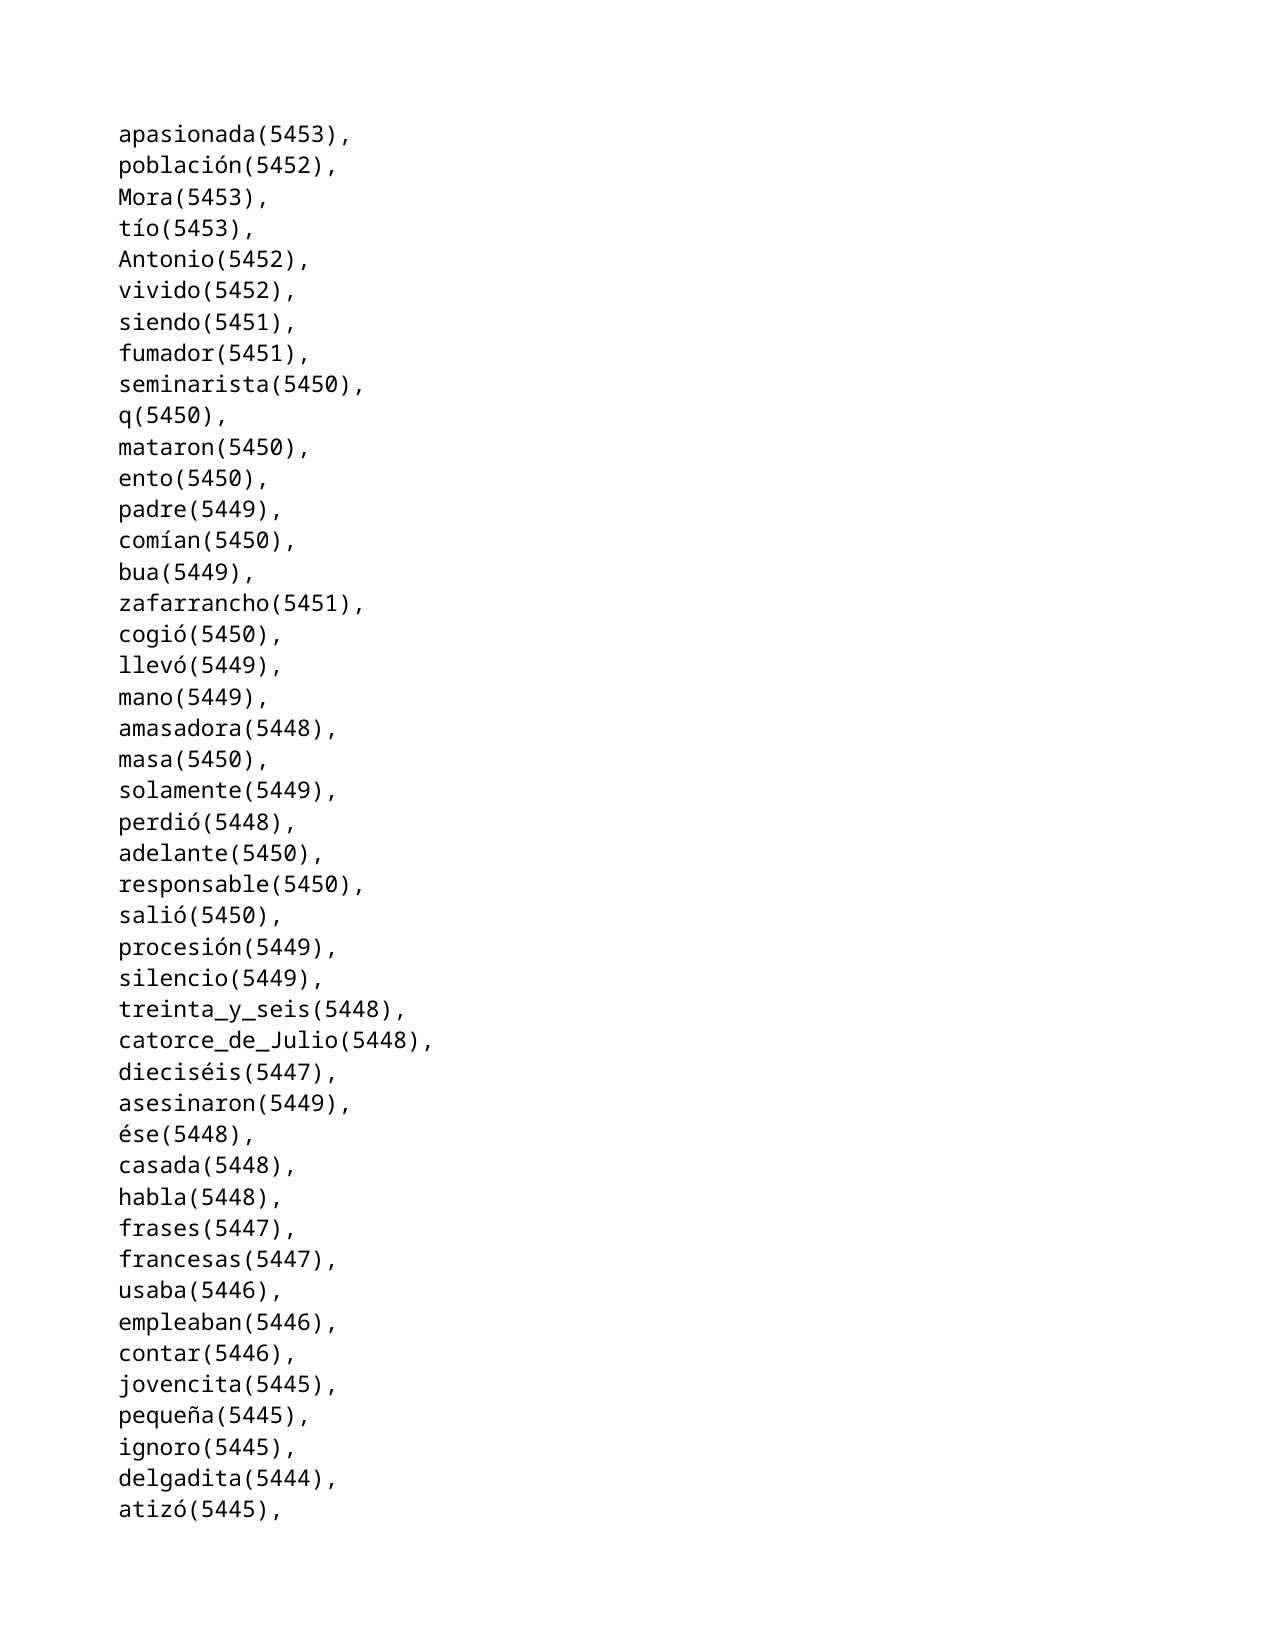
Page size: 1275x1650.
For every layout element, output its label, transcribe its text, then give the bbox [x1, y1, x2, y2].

text apasionada(5453), [118, 118, 1157, 149]
text contar(5446), [118, 1337, 1157, 1368]
text responsable(5450), [118, 868, 1157, 899]
text llevó(5449), [118, 649, 1157, 681]
text población(5452), [118, 149, 1157, 181]
text Antonio(5452), [118, 243, 1157, 274]
text usaba(5446), [118, 1274, 1157, 1306]
text casada(5448), [118, 1149, 1157, 1181]
text Mora(5453), [118, 181, 1157, 212]
text mano(5449), [118, 681, 1157, 712]
text pequeña(5445), [118, 1399, 1157, 1431]
text masa(5450), [118, 743, 1157, 774]
text ése(5448), [118, 1118, 1157, 1149]
text salió(5450), [118, 899, 1157, 931]
text jovencita(5445), [118, 1368, 1157, 1399]
text padre(5449), [118, 493, 1157, 524]
text delgadita(5444), [118, 1462, 1157, 1493]
text tío(5453), [118, 212, 1157, 243]
text vivido(5452), [118, 274, 1157, 306]
text fumador(5451), [118, 337, 1157, 368]
text perdió(5448), [118, 806, 1157, 837]
text solamente(5449), [118, 774, 1157, 806]
text dieciséis(5447), [118, 1056, 1157, 1087]
text siendo(5451), [118, 306, 1157, 337]
text catorce_de_Julio(5448), [118, 1024, 1157, 1056]
text ignoro(5445), [118, 1431, 1157, 1462]
text frases(5447), [118, 1212, 1157, 1243]
text q(5450), [118, 399, 1157, 431]
text mataron(5450), [118, 431, 1157, 462]
text seminarista(5450), [118, 368, 1157, 399]
text procesión(5449), [118, 931, 1157, 962]
text atizó(5445), [118, 1493, 1157, 1524]
text asesinaron(5449), [118, 1087, 1157, 1118]
text bua(5449), [118, 556, 1157, 587]
text comían(5450), [118, 524, 1157, 556]
text zafarrancho(5451), [118, 587, 1157, 618]
text ento(5450), [118, 462, 1157, 493]
text francesas(5447), [118, 1243, 1157, 1274]
text empleaban(5446), [118, 1306, 1157, 1337]
text amasadora(5448), [118, 712, 1157, 743]
text habla(5448), [118, 1181, 1157, 1212]
text adelante(5450), [118, 837, 1157, 868]
text silencio(5449), [118, 962, 1157, 993]
text treinta_y_seis(5448), [118, 993, 1157, 1024]
text cogió(5450), [118, 618, 1157, 649]
